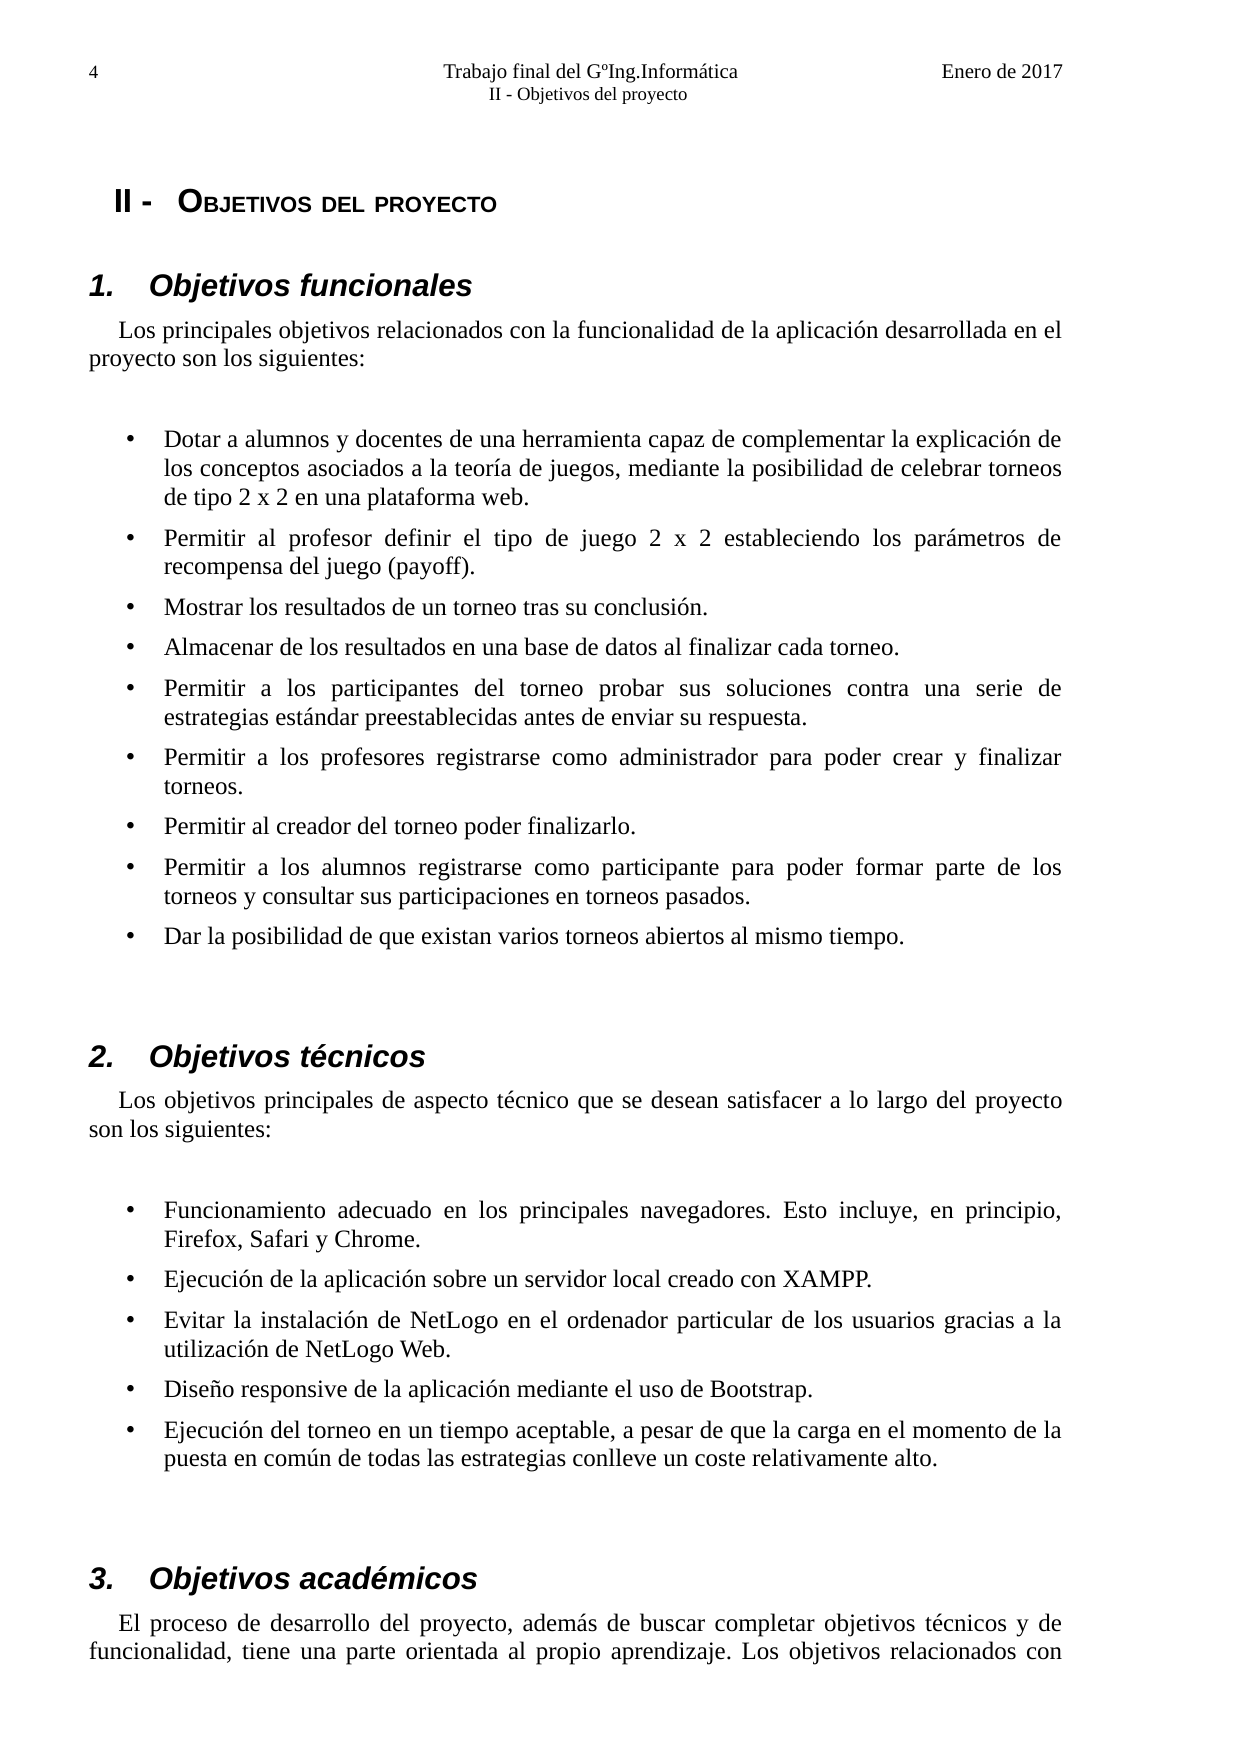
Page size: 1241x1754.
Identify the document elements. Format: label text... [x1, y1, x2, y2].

list Mostrar los resultados de un torneo tras su conclusión. [126, 592, 1063, 621]
list Dar la posibilidad de que existan varios torneos abiertos al mismo tiempo. [126, 921, 1063, 950]
text Los principales objetivos relacionados con la funcionalidad de la aplicación desarrollada en el proyecto son los siguientes: [88, 315, 1063, 372]
text Los objetivos principales de aspecto técnico que se desean satisfacer a lo largo del proyecto son los siguientes: [88, 1085, 1063, 1143]
list Permitir a los alumnos registrarse como participante para poder formar parte de los torneos y consultar sus participaciones en torneos pasados. [126, 852, 1063, 909]
subtitle Objetivos técnicos [88, 1038, 1063, 1074]
subtitle Objetivos del proyecto [133, 181, 1063, 220]
list Permitir a los participantes del torneo probar sus soluciones contra una serie de estrategias estándar preestablecidas antes de enviar su respuesta. [126, 673, 1063, 730]
list Permitir al creador del torneo poder finalizarlo. [126, 811, 1063, 840]
subtitle Objetivos académicos [88, 1560, 1063, 1596]
list Evitar la instalación de NetLogo en el ordenador particular de los usuarios gracias a la utilización de NetLogo Web. [126, 1305, 1063, 1362]
list Ejecución de la aplicación sobre un servidor local creado con XAMPP. [126, 1264, 1063, 1293]
list Almacenar de los resultados en una base de datos al finalizar cada torneo. [126, 632, 1063, 661]
list Permitir al profesor definir el tipo de juego 2 x 2 estableciendo los parámetros de recompensa del juego (payoff). [126, 523, 1063, 580]
list Permitir a los profesores registrarse como administrador para poder crear y finalizar torneos. [126, 742, 1063, 800]
list Dotar a alumnos y docentes de una herramienta capaz de complementar la explicación de los conceptos asociados a la teoría de juegos, mediante la posibilidad de celebrar torneos de tipo 2 x 2 en una plataforma web. [126, 424, 1063, 511]
list Ejecución del torneo en un tiempo aceptable, a pesar de que la carga en el momento de la puesta en común de todas las estrategias conlleve un coste relativamente alto. [126, 1415, 1063, 1472]
text El proceso de desarrollo del proyecto, además de buscar completar objetivos técnicos y de funcionalidad, tiene una parte orientada al propio aprendizaje. Los objetivos relacionados con [88, 1608, 1063, 1665]
subtitle Objetivos funcionales [88, 267, 1063, 303]
list Funcionamiento adecuado en los principales navegadores. Esto incluye, en principio, Firefox, Safari y Chrome. [126, 1195, 1063, 1253]
list Diseño responsive de la aplicación mediante el uso de Bootstrap. [126, 1374, 1063, 1403]
